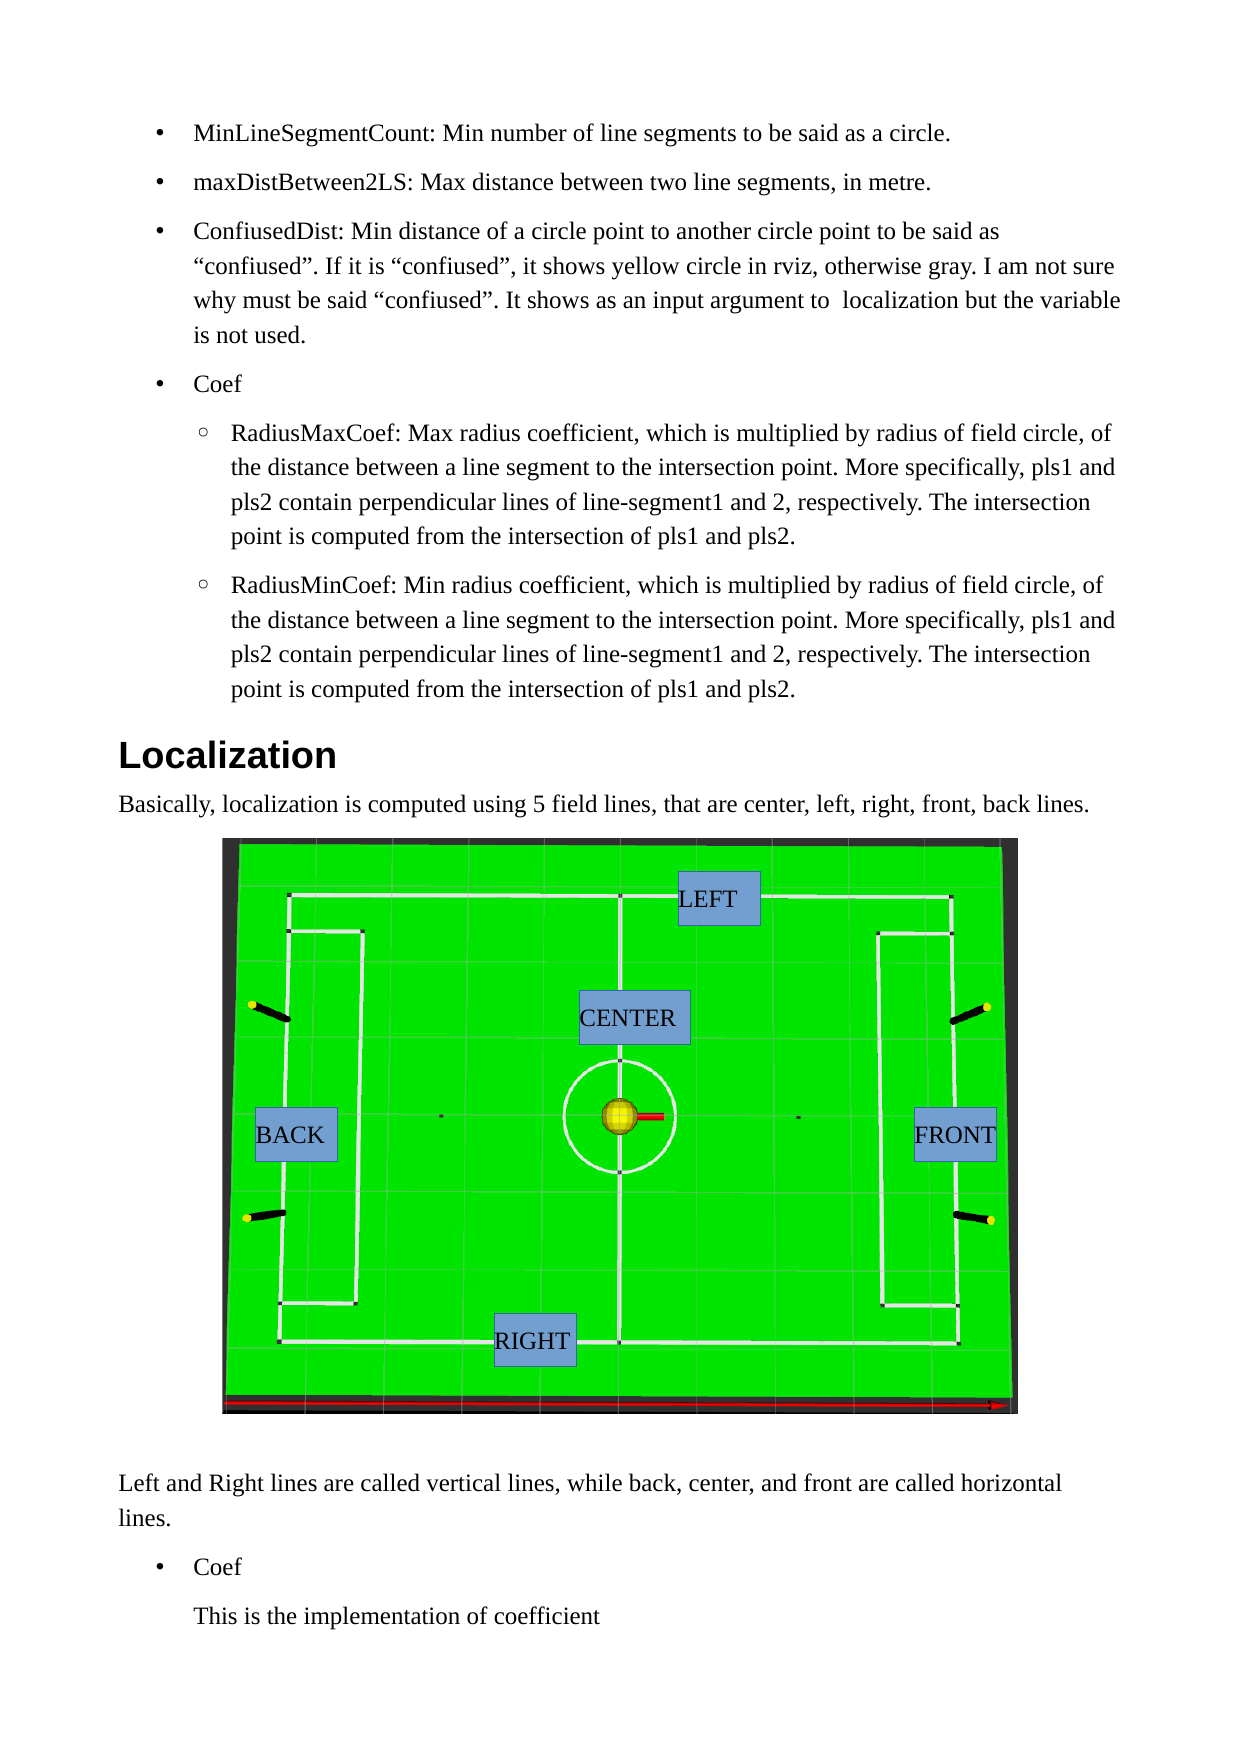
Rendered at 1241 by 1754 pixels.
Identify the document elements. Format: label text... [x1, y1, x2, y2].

list This is the implementation of coefficient [156, 1601, 1122, 1630]
list RadiusMinCoef: Min radius coefficient, which is multiplied by radius of field circle, of the distance between a line segment to the intersection point. More specifically, pls1 and pls2 contain perpendicular lines of line-segment1 and 2, respectively. The intersection point is computed from the intersection of pls1 and pls2. [193, 570, 1122, 702]
text Left and Right lines are called vertical lines, while back, center, and front are called horizontal lines. [118, 1468, 1122, 1532]
list Coef [156, 369, 1122, 397]
picture [222, 838, 1018, 1414]
subtitle Localization [118, 733, 1122, 777]
text Basically, localization is computed using 5 field lines, that are center, left, right, front, back lines. [118, 789, 1122, 818]
list Coef [156, 1552, 1122, 1581]
list ConfiusedDist: Min distance of a circle point to another circle point to be said as “confiused”. If it is “confiused”, it shows yellow circle in rviz, otherwise gray. I am not sure why must be said “confiused”. It shows as an input argument to localization but the variable is not used. [156, 216, 1122, 348]
list RadiusMaxCoef: Max radius coefficient, which is multiplied by radius of field circle, of the distance between a line segment to the intersection point. More specifically, pls1 and pls2 contain perpendicular lines of line-segment1 and 2, respectively. The intersection point is computed from the intersection of pls1 and pls2. [193, 418, 1122, 550]
list maxDistBetween2LS: Max distance between two line segments, in metre. [156, 167, 1122, 196]
list MinLineSegmentCount: Min number of line segments to be said as a circle. [156, 118, 1122, 147]
